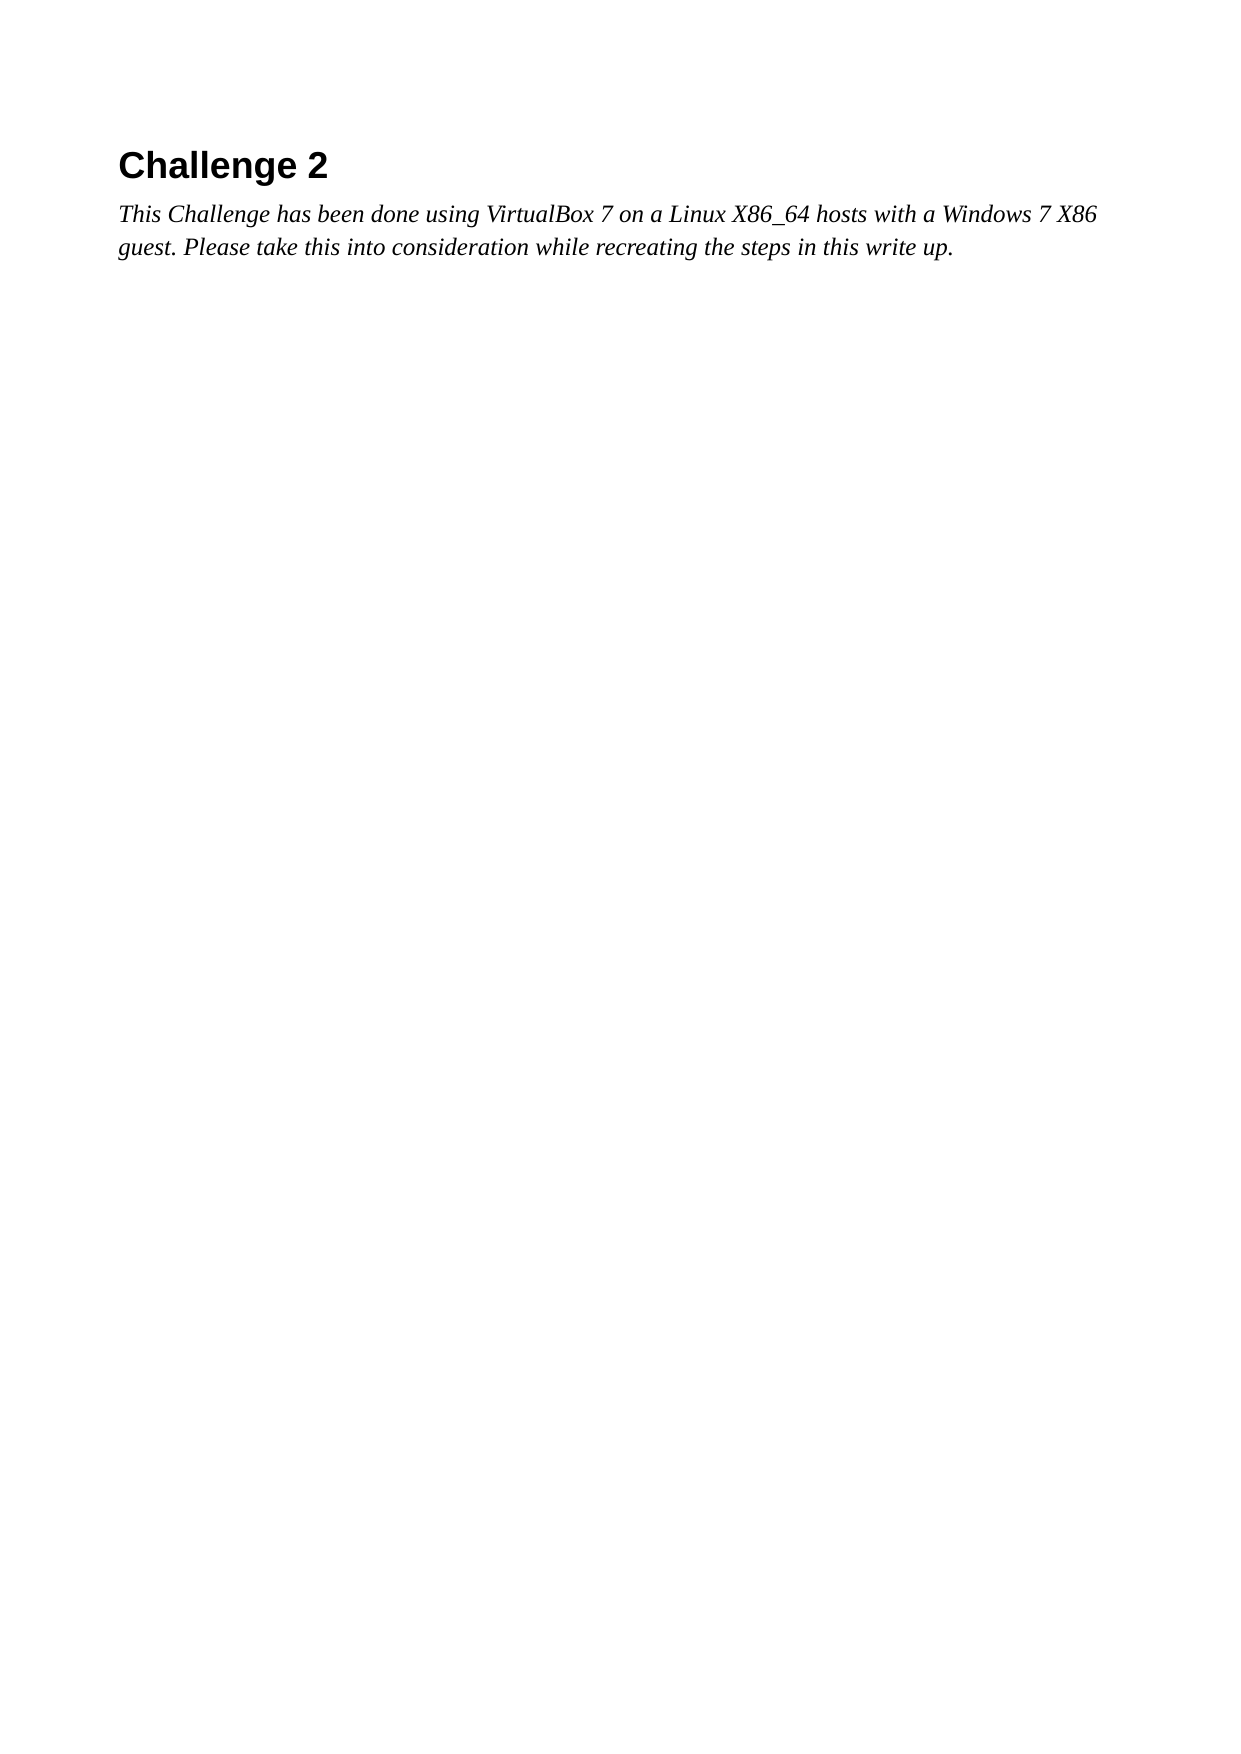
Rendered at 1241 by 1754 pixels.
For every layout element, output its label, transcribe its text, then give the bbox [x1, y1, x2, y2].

subtitle Challenge 2 [118, 143, 1122, 186]
text This Challenge has been done using VirtualBox 7 on a Linux X86_64 hosts with a Windows 7 X86 guest. Please take this into consideration while recreating the steps in this write up. [118, 199, 1122, 261]
